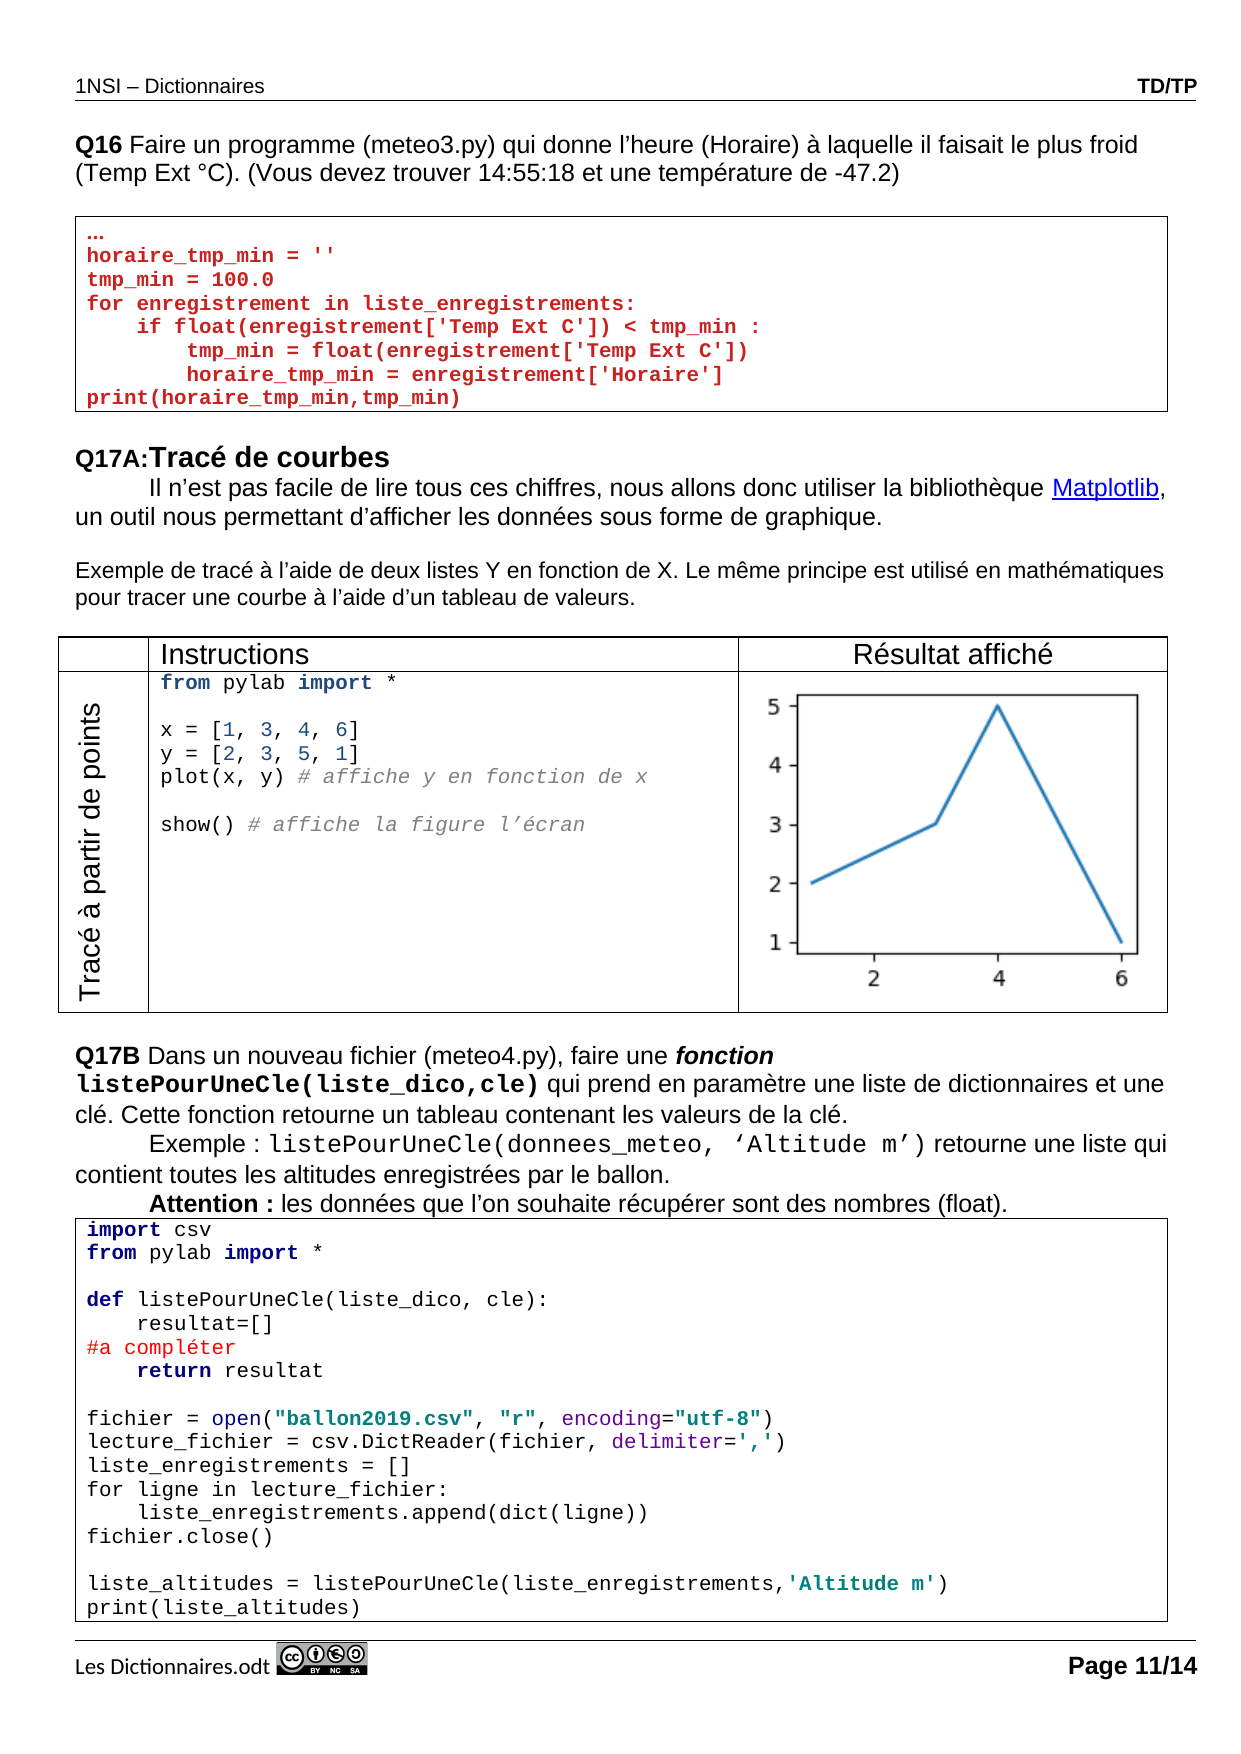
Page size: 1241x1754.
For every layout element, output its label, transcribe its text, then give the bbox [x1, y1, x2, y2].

table_header import csv from pylab import * def listePourUneCle(liste_dico, cle): resultat=[] #a compléter return resultat fichier = open("ballon2019.csv", "r", encoding="utf-8") lecture_fichier = csv.DictReader(fichier, delimiter=',') liste_enregistrements = [] for ligne in lecture_fichier: liste_enregistrements.append(dict(ligne)) fichier.close() liste_altitudes = listePourUneCle(liste_enregistrements,'Altitude m') print(liste_altitudes) [76, 1219, 1167, 1621]
text Exemple de tracé à l’aide de deux listes Y en fonction de X. Le même principe est utilisé en mathématiques pour tracer une courbe à l’aide d’un tableau de valeurs. [75, 557, 1196, 610]
table_cell from pylab import * x = [1, 3, 4, 6] y = [2, 3, 5, 1] plot(x, y) # affiche y en fonction de x show() # affiche la figure l’écran [149, 672, 738, 1012]
table_cell [739, 672, 1167, 1012]
table_header Résultat affiché [739, 638, 1167, 671]
table_header [59, 638, 148, 671]
text Attention : les données que l’on souhaite récupérer sont des nombres (float). [75, 1189, 1196, 1217]
table_cell [59, 672, 148, 1012]
picture [276, 1642, 368, 1675]
picture [750, 672, 1151, 991]
text Q17A:Tracé de courbes [75, 440, 1196, 473]
text Il n’est pas facile de lire tous ces chiffres, nous allons donc utiliser la bibliothèque Matplotlib, un outil nous permettant d’afficher les données sous forme de graphique. [75, 473, 1196, 531]
table_header Instructions [149, 638, 738, 671]
text Q16 Faire un programme (meteo3.py) qui donne l’heure (Horaire) à laquelle il faisait le plus froid (Temp Ext °C). (Vous devez trouver 14:55:18 et une température de -47.2) [75, 129, 1196, 187]
text Exemple : listePourUneCle(donnees_meteo, ‘Altitude m’) retourne une liste qui contient toutes les altitudes enregistrées par le ballon. [75, 1129, 1196, 1189]
text Q17B Dans un nouveau fichier (meteo4.py), faire une fonction listePourUneCle(liste_dico,cle) qui prend en paramètre une liste de dictionnaires et une clé. Cette fonction retourne un tableau contenant les valeurs de la clé. [75, 1041, 1196, 1129]
